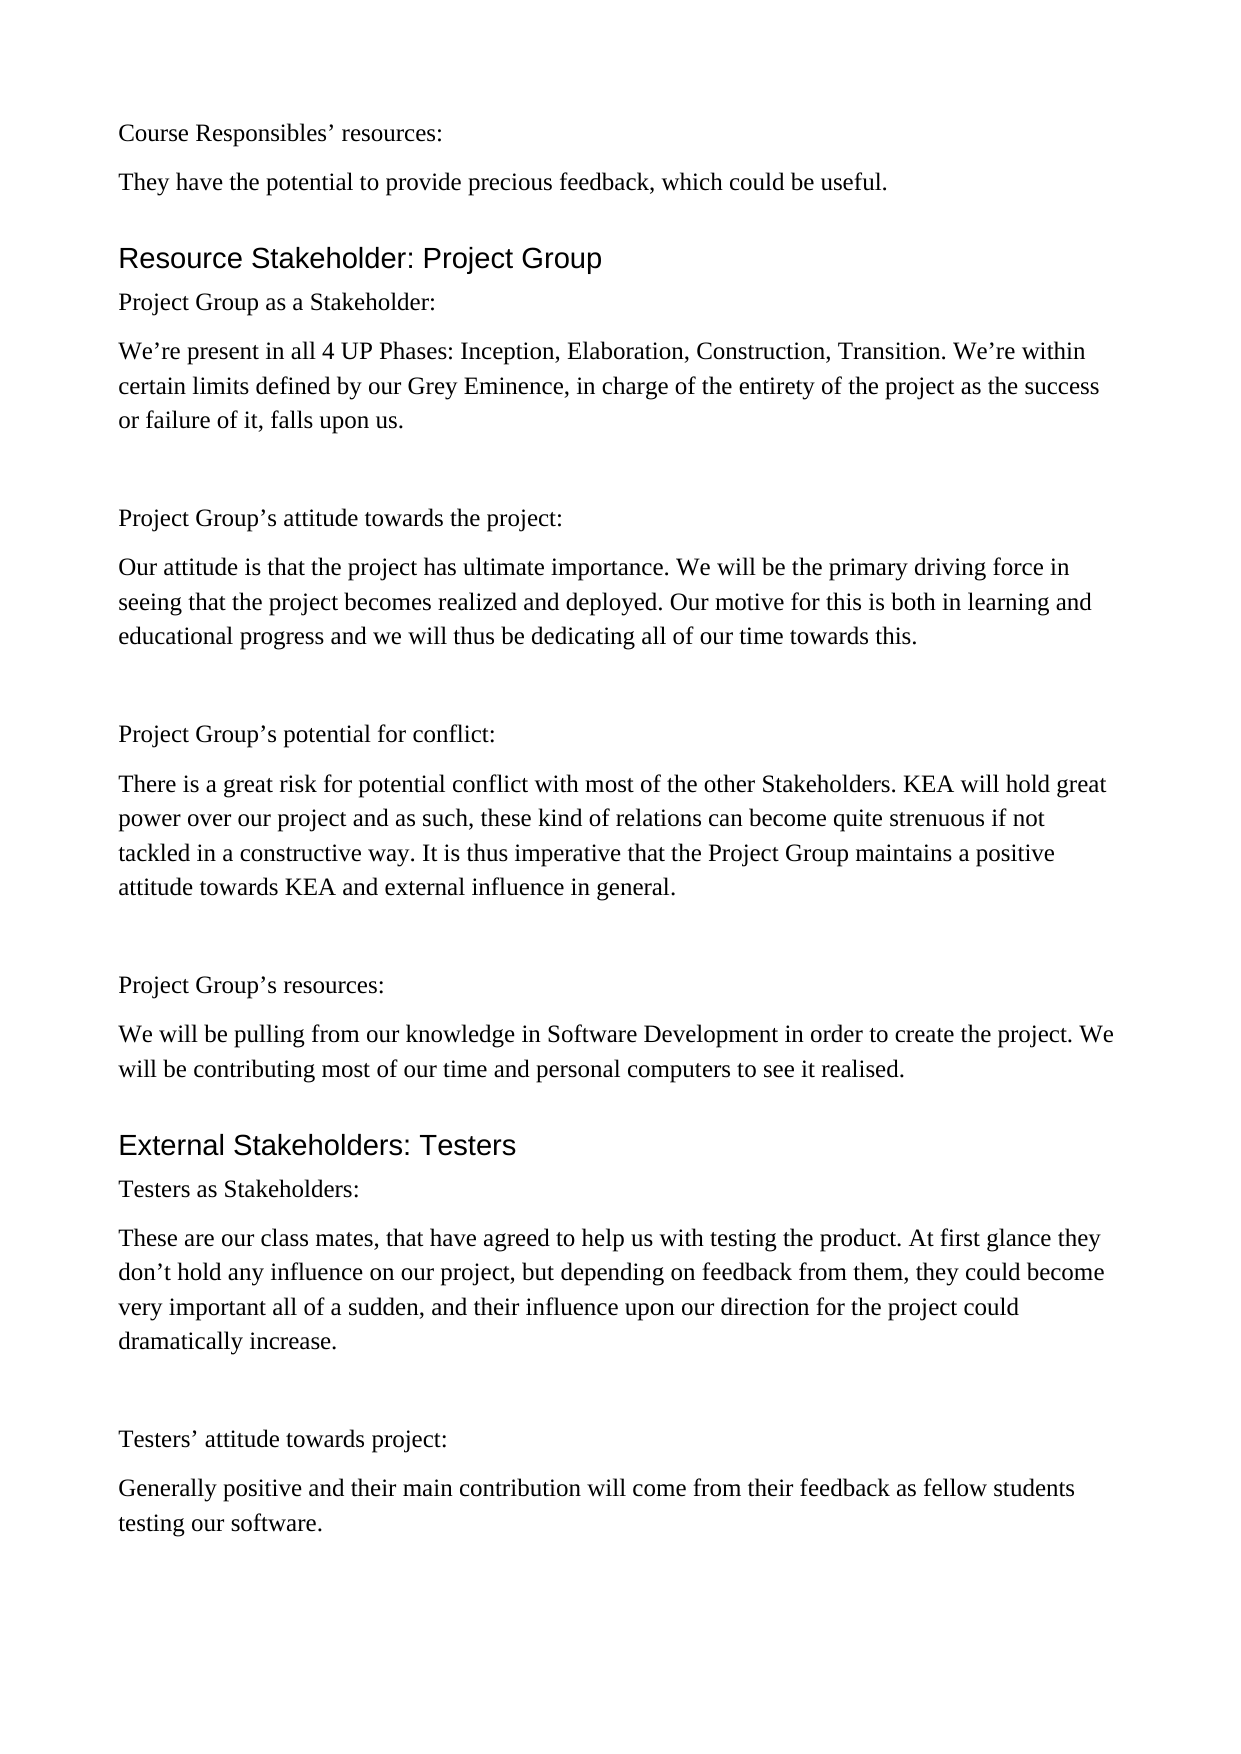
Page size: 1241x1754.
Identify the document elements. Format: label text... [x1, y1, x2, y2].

text Project Group’s potential for conflict: [118, 719, 1122, 748]
text Course Responsibles’ resources: [118, 118, 1122, 147]
text Project Group’s attitude towards the project: [118, 503, 1122, 532]
text There is a great risk for potential conflict with most of the other Stakeholders. KEA will hold great power over our project and as such, these kind of relations can become quite strenuous if not tackled in a constructive way. It is thus imperative that the Project Group maintains a positive attitude towards KEA and external influence in general. [118, 769, 1122, 901]
text Generally positive and their main contribution will come from their feedback as fellow students testing our software. [118, 1473, 1122, 1537]
text They have the potential to provide precious feedback, which could be useful. [118, 167, 1122, 196]
text Project Group as a Stakeholder: [118, 287, 1122, 316]
text Testers as Stakeholders: [118, 1174, 1122, 1203]
text Testers’ attitude towards project: [118, 1424, 1122, 1453]
subtitle External Stakeholders: Testers [118, 1128, 1122, 1161]
text Our attitude is that the project has ultimate importance. We will be the primary driving force in seeing that the project becomes realized and deployed. Our motive for this is both in learning and educational progress and we will thus be dedicating all of our time towards this. [118, 552, 1122, 650]
text We’re present in all 4 UP Phases: Inception, Elaboration, Construction, Transition. We’re within certain limits defined by our Grey Eminence, in charge of the entirety of the project as the success or failure of it, falls upon us. [118, 336, 1122, 434]
text We will be pulling from our knowledge in Software Development in order to create the project. We will be contributing most of our time and personal computers to see it realised. [118, 1019, 1122, 1082]
text These are our class mates, that have agreed to help us with testing the product. At first glance they don’t hold any influence on our project, but depending on feedback from them, they could become very important all of a sudden, and their influence upon our direction for the project could dramatically increase. [118, 1223, 1122, 1355]
text Project Group’s resources: [118, 970, 1122, 999]
subtitle Resource Stakeholder: Project Group [118, 241, 1122, 275]
